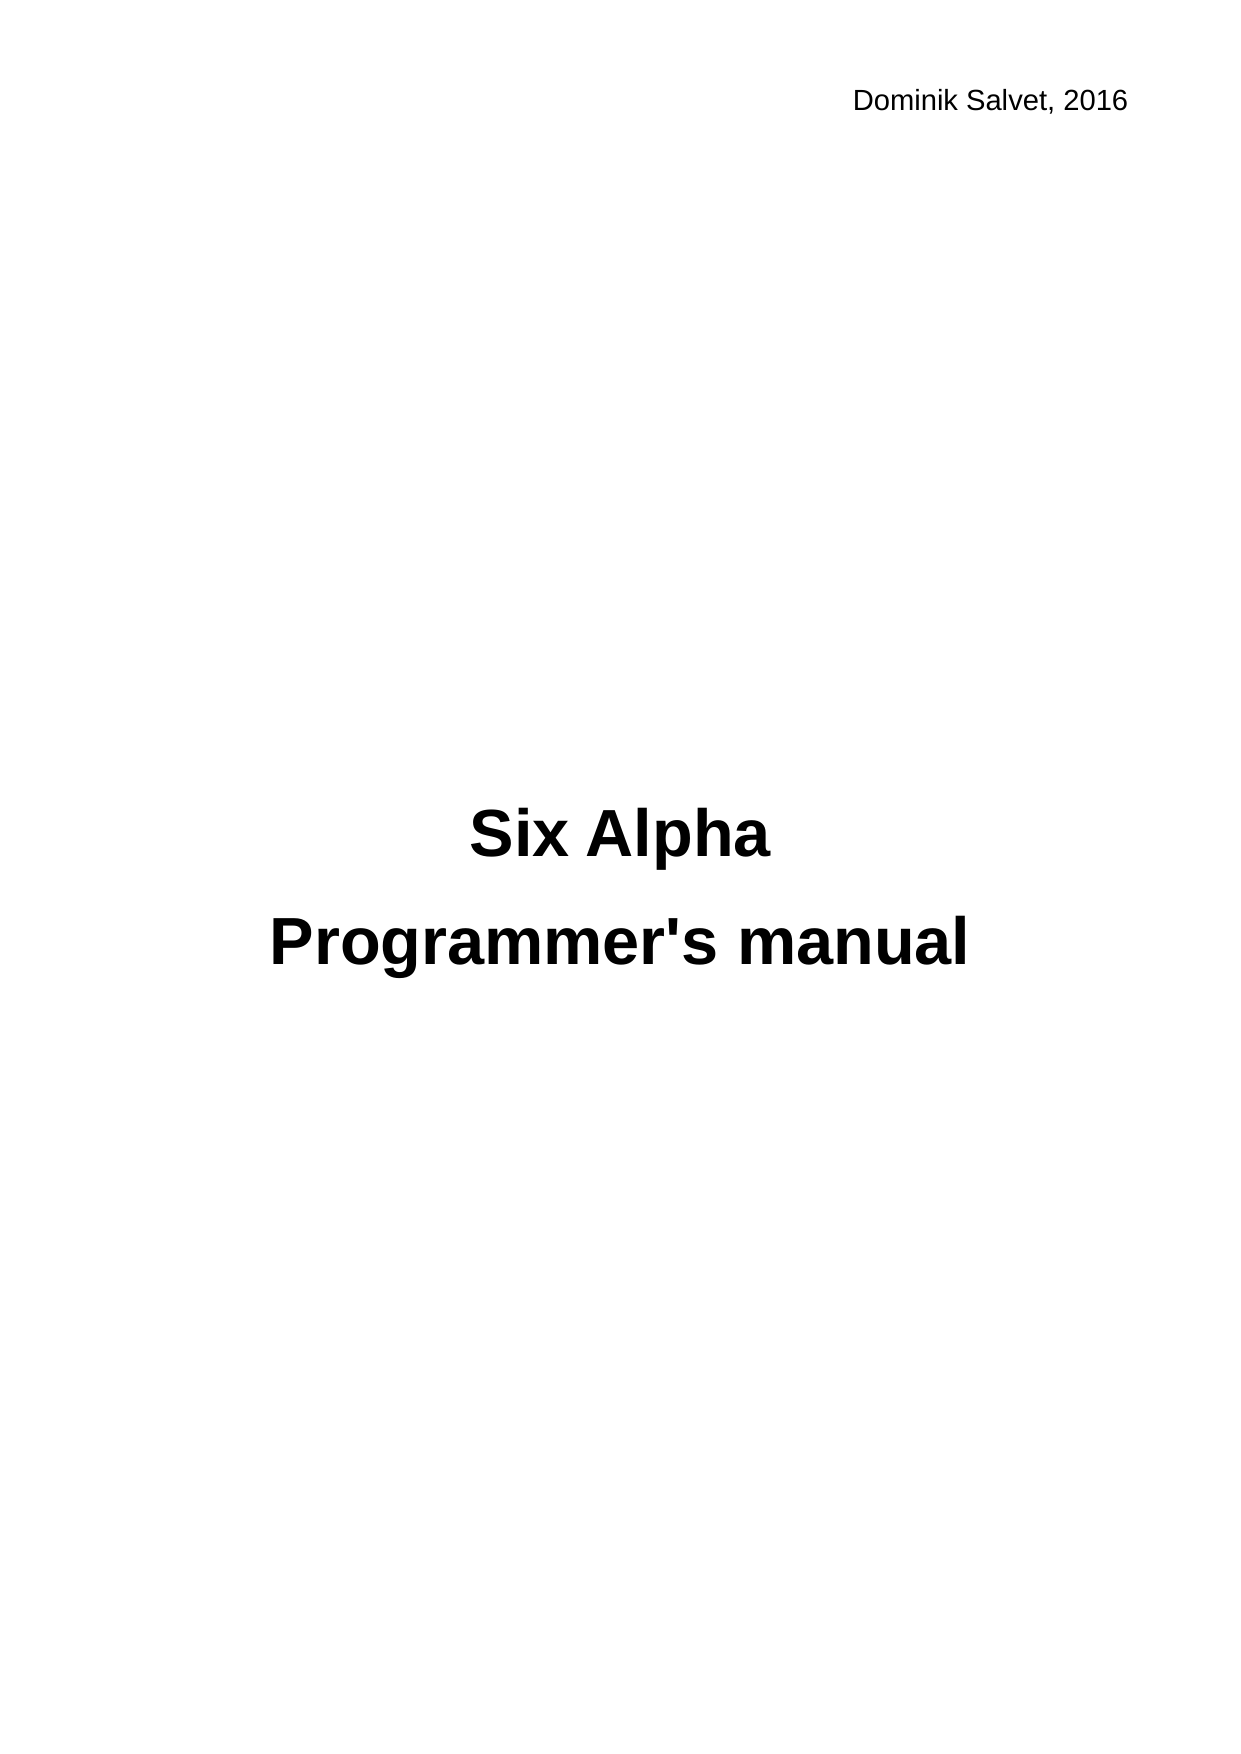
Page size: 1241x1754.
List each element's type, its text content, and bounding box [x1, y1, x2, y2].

title Six Alpha [112, 794, 1128, 871]
title Programmer's manual [112, 902, 1128, 979]
text Dominik Salvet, 2016 [112, 83, 1128, 116]
